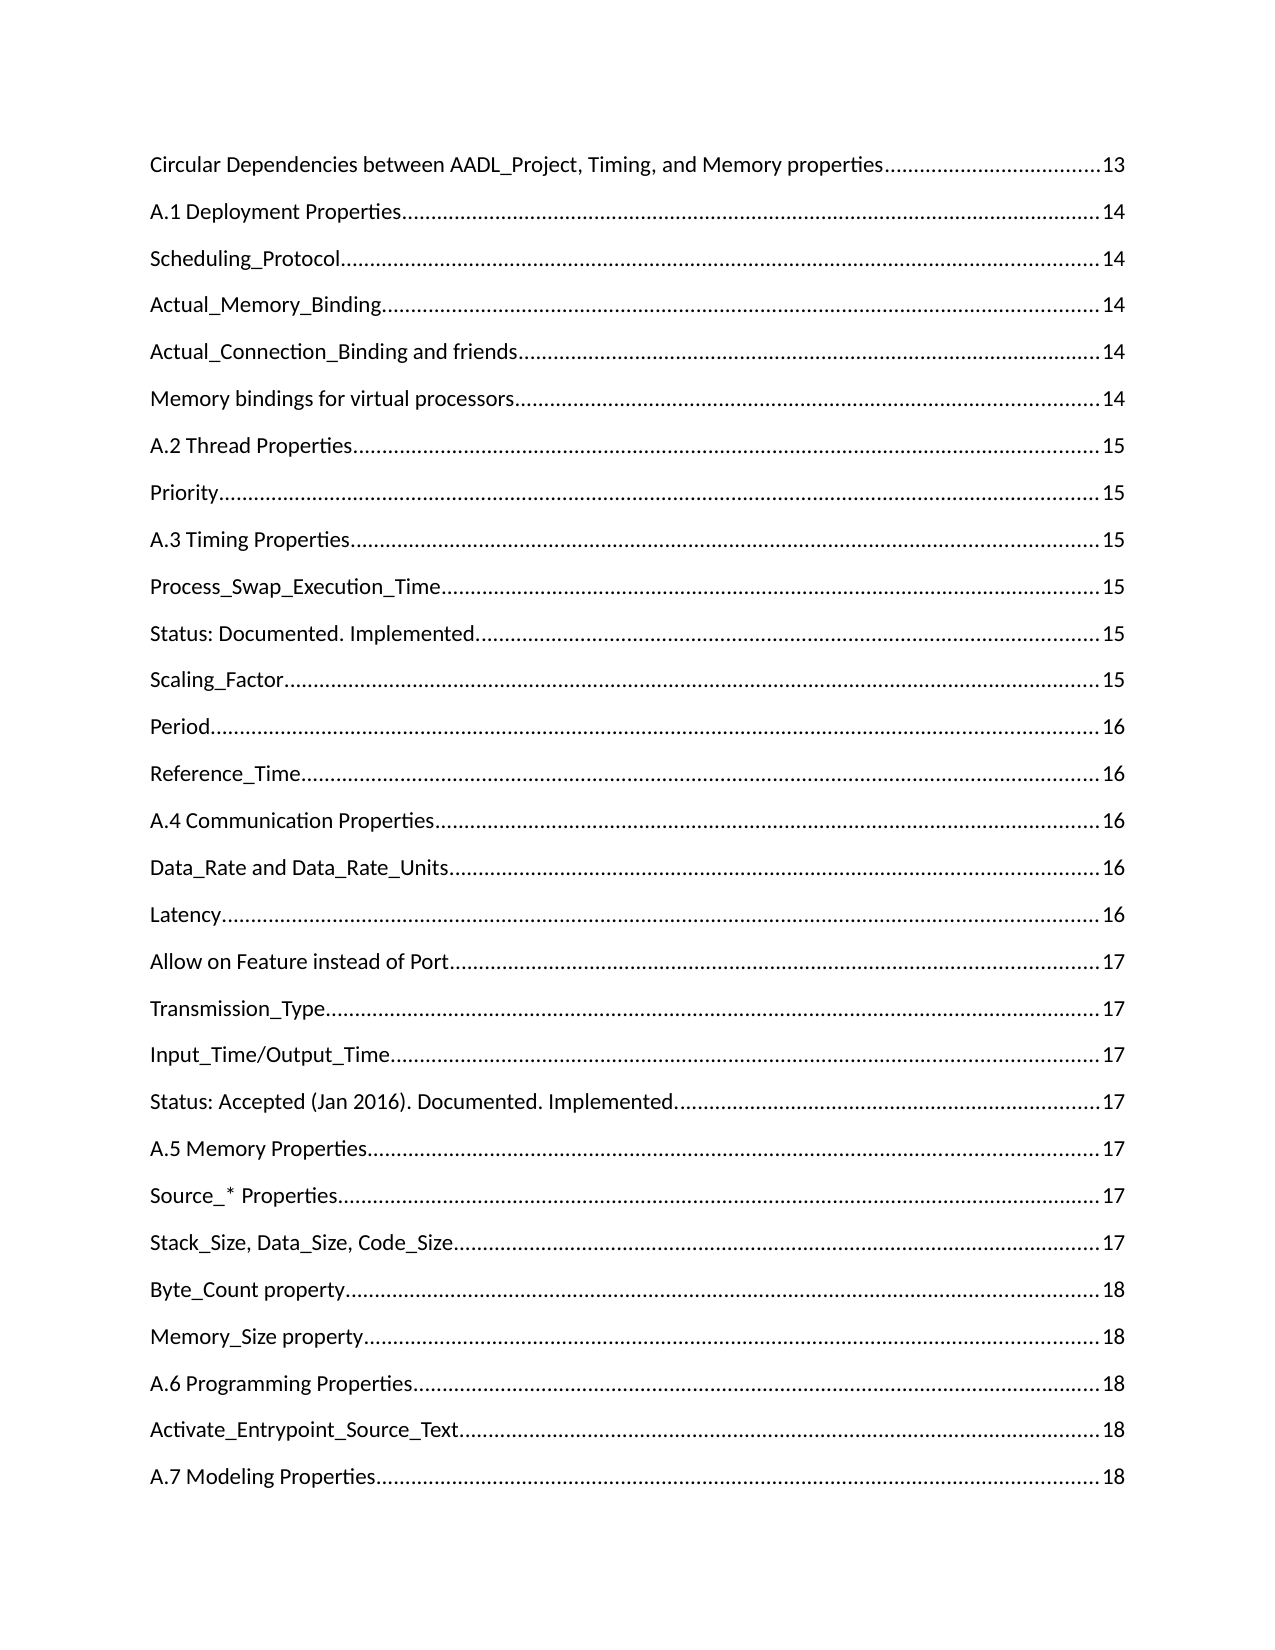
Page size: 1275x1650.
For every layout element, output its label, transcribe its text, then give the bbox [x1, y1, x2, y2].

text Status: Accepted (Jan 2016). Documented. Implemented. 17 [150, 1087, 1125, 1116]
text A.3 Timing Properties 15 [150, 525, 1125, 553]
text Priority 15 [150, 478, 1125, 506]
text Memory bindings for virtual processors 14 [150, 384, 1125, 412]
text Byte_Count property 18 [150, 1275, 1125, 1303]
text Input_Time/Output_Time 17 [150, 1041, 1125, 1069]
text Data_Rate and Data_Rate_Units 16 [150, 853, 1125, 881]
text A.5 Memory Properties 17 [150, 1134, 1125, 1162]
text Actual_Connection_Binding and friends 14 [150, 337, 1125, 366]
text Scheduling_Protocol 14 [150, 244, 1125, 272]
text Process_Swap_Execution_Time 15 [150, 572, 1125, 600]
text Status: Documented. Implemented. 15 [150, 619, 1125, 647]
text Source_* Properties 17 [150, 1181, 1125, 1209]
text Actual_Memory_Binding 14 [150, 291, 1125, 319]
text Reference_Time 16 [150, 759, 1125, 787]
text Memory_Size property 18 [150, 1322, 1125, 1350]
text Scaling_Factor 15 [150, 666, 1125, 694]
text A.6 Programming Properties 18 [150, 1369, 1125, 1397]
text A.2 Thread Properties 15 [150, 431, 1125, 459]
text A.4 Communication Properties 16 [150, 806, 1125, 834]
text Stack_Size, Data_Size, Code_Size 17 [150, 1228, 1125, 1256]
text Period 16 [150, 712, 1125, 741]
text Circular Dependencies between AADL_Project, Timing, and Memory properties 13 [150, 150, 1125, 178]
text Allow on Feature instead of Port 17 [150, 947, 1125, 975]
text Transmission_Type 17 [150, 994, 1125, 1022]
text Activate_Entrypoint_Source_Text 18 [150, 1416, 1125, 1444]
text Latency 16 [150, 900, 1125, 928]
text A.7 Modeling Properties 18 [150, 1462, 1125, 1491]
text A.1 Deployment Properties 14 [150, 197, 1125, 225]
